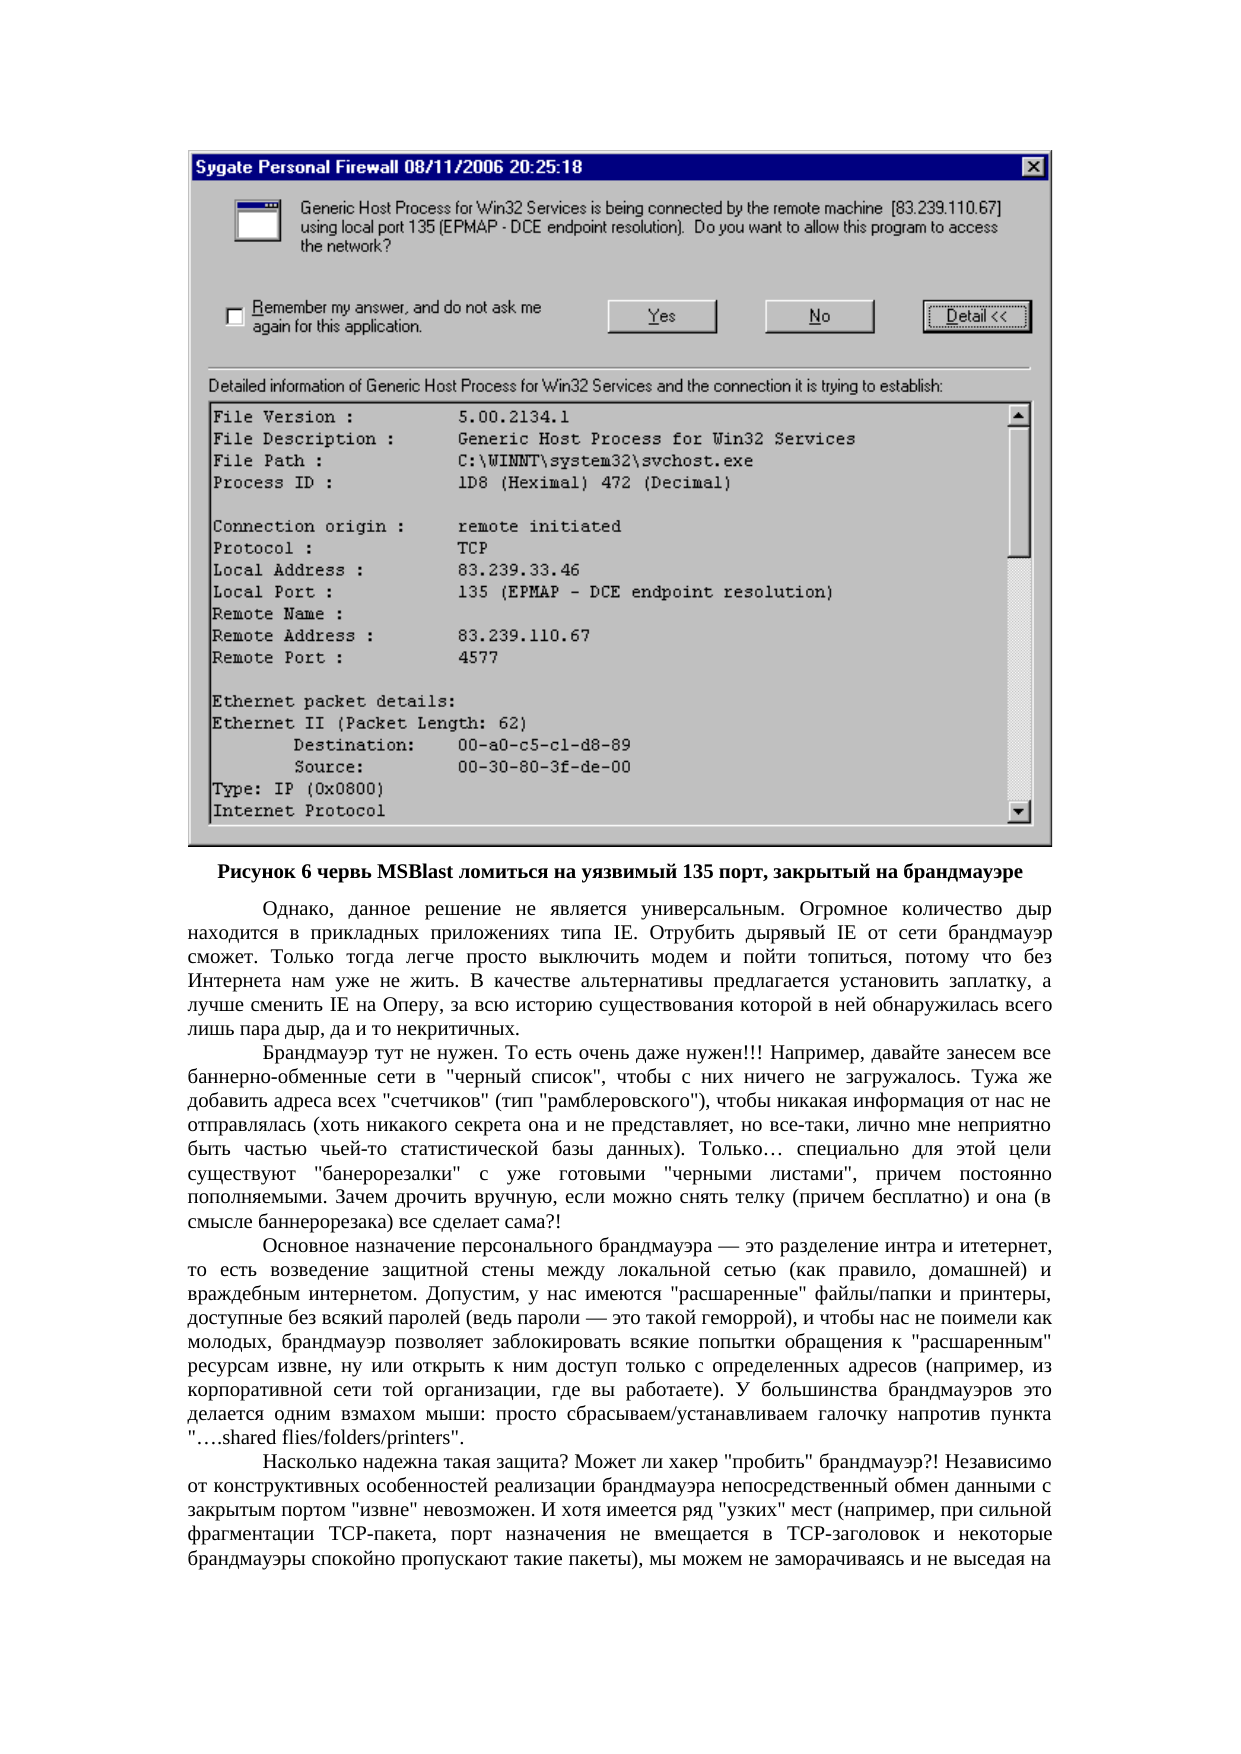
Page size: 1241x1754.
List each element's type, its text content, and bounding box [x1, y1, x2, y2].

text Однако, данное решение не является универсальным. Огромное количество дыр находится в прикладных приложениях типа IE. Отрубить дырявый IE от сети брандмауэр сможет. Только тогда легче просто выключить модем и пойти топиться, потому что без Интернета нам уже не жить. В качестве альтернативы предлагается установить заплатку, а лучше сменить IE на Оперу, за всю историю существования которой в ней обнаружилась всего лишь пара дыр, да и то некритичных. [187, 896, 1053, 1040]
text Насколько надежна такая защита? Может ли хакер "пробить" брандмауэр?! Независимо от конструктивных особенностей реализации брандмауэра непосредственный обмен данными с закрытым портом "извне" невозможен. И хотя имеется ряд "узких" мест (например, при сильной фрагментации TCP-пакета, порт назначения не вмещается в TCP-заголовок и некоторые брандмауэры спокойно пропускают такие пакеты), мы можем не заморачиваясь и не выседая на [187, 1449, 1053, 1569]
text Брандмауэр тут не нужен. То есть очень даже нужен!!! Например, давайте занесем все баннерно-обменные сети в "черный список", чтобы с них ничего не загружалось. Тужа же добавить адреса всех "счетчиков" (тип "рамблеровского"), чтобы никакая информация от нас не отправлялась (хоть никакого секрета она и не представляет, но все-таки, лично мне неприятно быть частью чьей-то статистической базы данных). Только… специально для этой цели существуют "банерорезалки" с уже готовыми "черными листами", причем постоянно пополняемыми. Зачем дрочить вручную, если можно снять телку (причем бесплатно) и она (в смысле баннерорезака) все сделает сама?! [187, 1040, 1053, 1233]
text Рисунок 6 червь MSBlast ломиться на уязвимый 135 порт, закрытый на брандмауэре [187, 859, 1053, 883]
picture [188, 150, 1053, 847]
text Основное назначение персонального брандмауэра — это разделение интра и итетернет, то есть возведение защитной стены между локальной сетью (как правило, домашней) и враждебным интернетом. Допустим, у нас имеются "расшаренные" файлы/папки и принтеры, доступные без всякий паролей (ведь пароли — это такой геморрой), и чтобы нас не поимели как молодых, брандмауэр позволяет заблокировать всякие попытки обращения к "расшаренным" ресурсам извне, ну или открыть к ним доступ только с определенных адресов (например, из корпоративной сети той организации, где вы работаете). У большинства брандмауэров это делается одним взмахом мыши: просто сбрасываем/устанавливаем галочку напротив пункта "….shared flies/folders/printers". [187, 1233, 1053, 1449]
